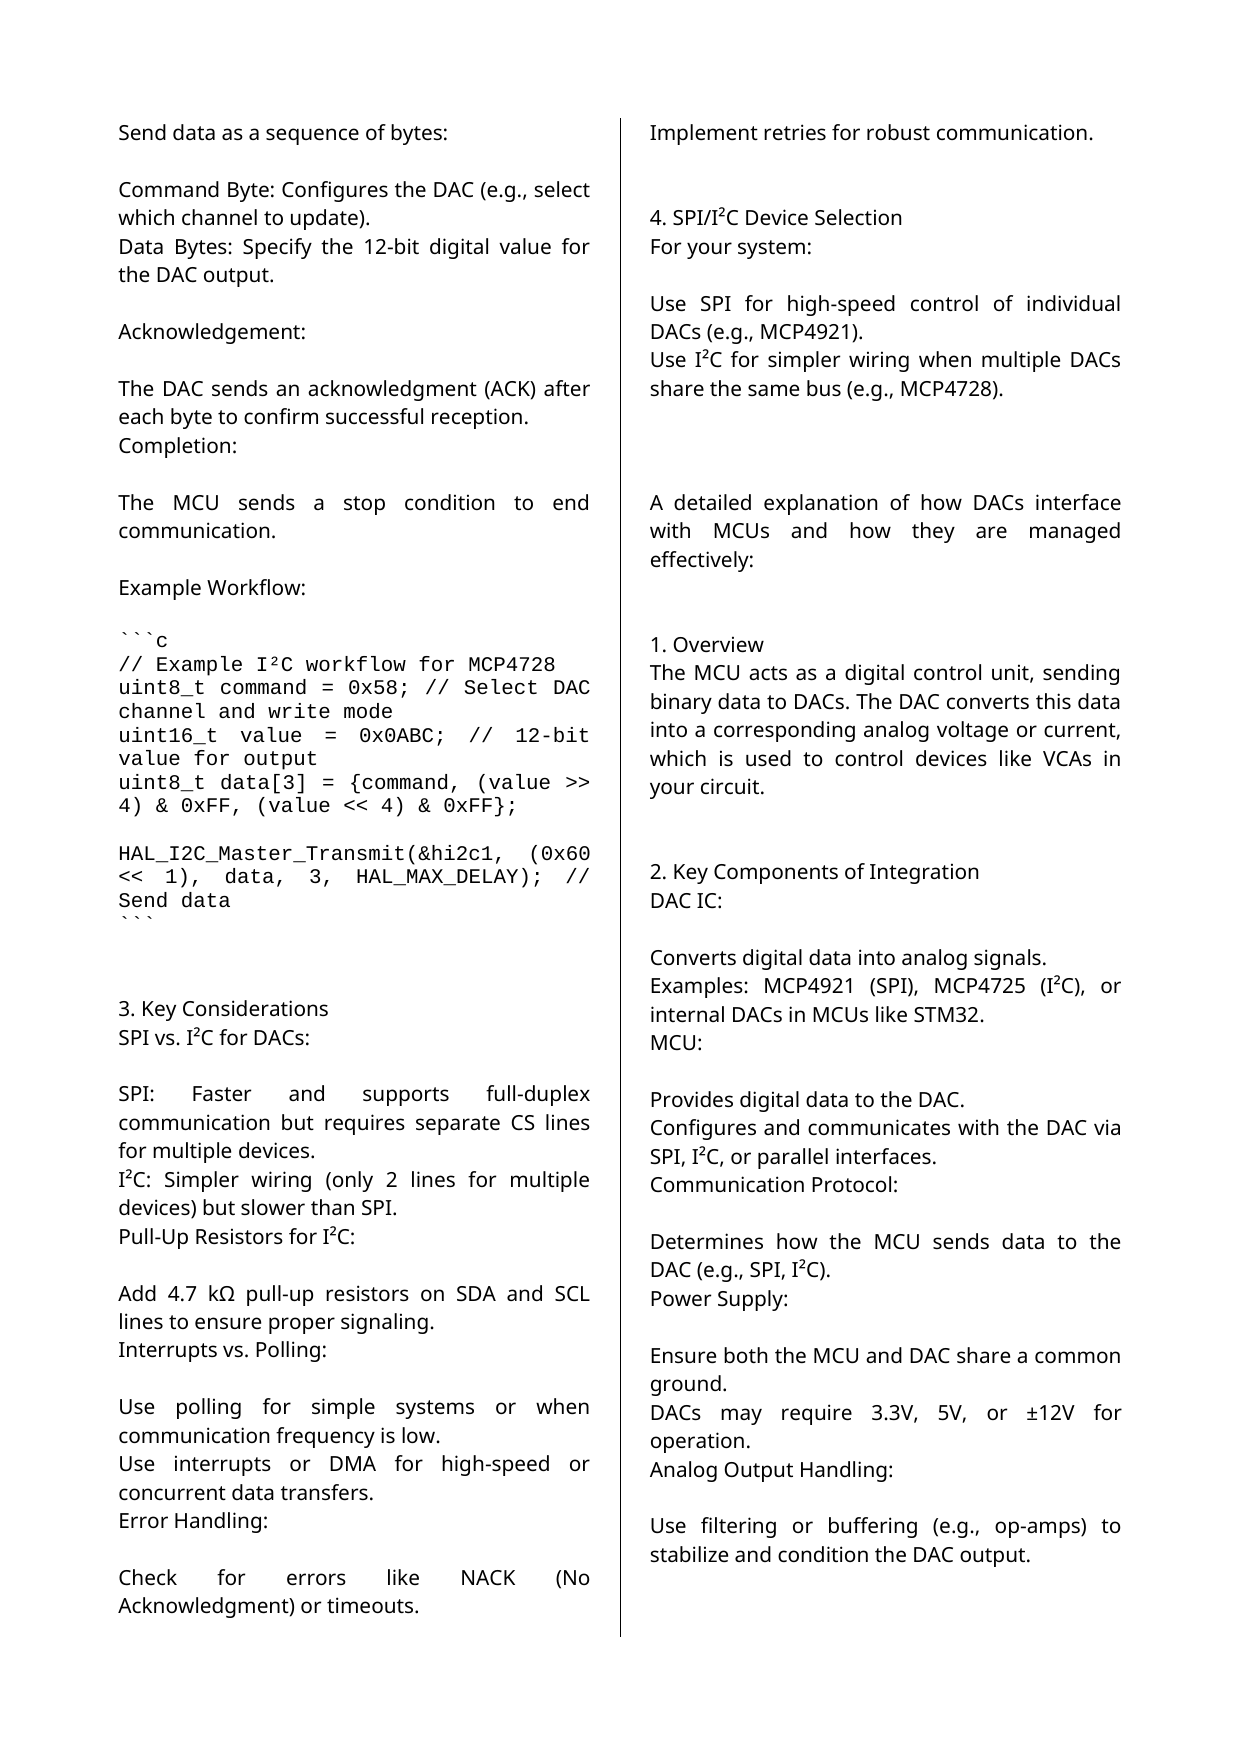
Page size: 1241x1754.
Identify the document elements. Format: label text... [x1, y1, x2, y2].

text Converts digital data into analog signals. [649, 943, 1122, 971]
text uint16_t value = 0x0ABC; // 12-bit value for output [118, 724, 591, 772]
text uint8_t command = 0x58; // Select DAC channel and write mode [118, 677, 591, 724]
text Data Bytes: Specify the 12-bit digital value for the DAC output. [118, 232, 591, 289]
text // Example I²C workflow for MCP4728 [118, 654, 591, 677]
text A detailed explanation of how DACs interface with MCUs and how they are managed effectively: [649, 488, 1122, 573]
text The MCU sends a stop condition to end communication. [118, 488, 591, 545]
text Check for errors like NACK (No Acknowledgment) or timeouts. [118, 1563, 591, 1620]
text Acknowledgement: [118, 317, 591, 346]
text 4. SPI/I²C Device Selection [649, 203, 1122, 232]
text Send data as a sequence of bytes: [118, 118, 591, 147]
text Examples: MCP4921 (SPI), MCP4725 (I²C), or internal DACs in MCUs like STM32. [649, 971, 1122, 1028]
text DAC IC: [649, 886, 1122, 914]
text Use interrupts or DMA for high-speed or concurrent data transfers. [118, 1449, 591, 1506]
text Communication Protocol: [649, 1170, 1122, 1199]
text 2. Key Components of Integration [649, 857, 1122, 886]
text Completion: [118, 431, 591, 459]
text ``` [118, 914, 591, 937]
text Provides digital data to the DAC. [649, 1085, 1122, 1113]
text The MCU acts as a digital control unit, sending binary data to DACs. The DAC converts this data into a corresponding analog voltage or current, which is used to control devices like VCAs in your circuit. [649, 658, 1122, 801]
text ```c [118, 630, 591, 654]
text HAL_I2C_Master_Transmit(&hi2c1, (0x60 << 1), data, 3, HAL_MAX_DELAY); // Send data [118, 843, 591, 914]
text Power Supply: [649, 1284, 1122, 1312]
text Use polling for simple systems or when communication frequency is low. [118, 1392, 591, 1449]
text Interrupts vs. Polling: [118, 1336, 591, 1364]
text I²C: Simpler wiring (only 2 lines for multiple devices) but slower than SPI. [118, 1165, 591, 1222]
text 1. Overview [649, 630, 1122, 658]
text Error Handling: [118, 1506, 591, 1534]
text DACs may require 3.3V, 5V, or ±12V for operation. [649, 1398, 1122, 1455]
text uint8_t data[3] = {command, (value >> 4) & 0xFF, (value << 4) & 0xFF}; [118, 772, 591, 819]
text Use I²C for simpler wiring when multiple DACs share the same bus (e.g., MCP4728). [649, 346, 1122, 402]
text Ensure both the MCU and DAC share a common ground. [649, 1341, 1122, 1398]
text SPI vs. I²C for DACs: [118, 1023, 591, 1051]
text Use SPI for high-speed control of individual DACs (e.g., MCP4921). [649, 289, 1122, 346]
text Analog Output Handling: [649, 1455, 1122, 1483]
text MCU: [649, 1028, 1122, 1057]
text Example Workflow: [118, 573, 591, 602]
text SPI: Faster and supports full-duplex communication but requires separate CS lines for multiple devices. [118, 1079, 591, 1165]
text Use filtering or buffering (e.g., op-amps) to stabilize and condition the DAC output. [649, 1512, 1122, 1568]
text 3. Key Considerations [118, 994, 591, 1023]
text Configures and communicates with the DAC via SPI, I²C, or parallel interfaces. [649, 1113, 1122, 1170]
text Add 4.7 kΩ pull-up resistors on SDA and SCL lines to ensure proper signaling. [118, 1279, 591, 1336]
text The DAC sends an acknowledgment (ACK) after each byte to confirm successful reception. [118, 374, 591, 431]
text Command Byte: Configures the DAC (e.g., select which channel to update). [118, 175, 591, 232]
text Determines how the MCU sends data to the DAC (e.g., SPI, I²C). [649, 1227, 1122, 1284]
text For your system: [649, 232, 1122, 260]
text Implement retries for robust communication. [649, 118, 1122, 147]
text Pull-Up Resistors for I²C: [118, 1222, 591, 1250]
